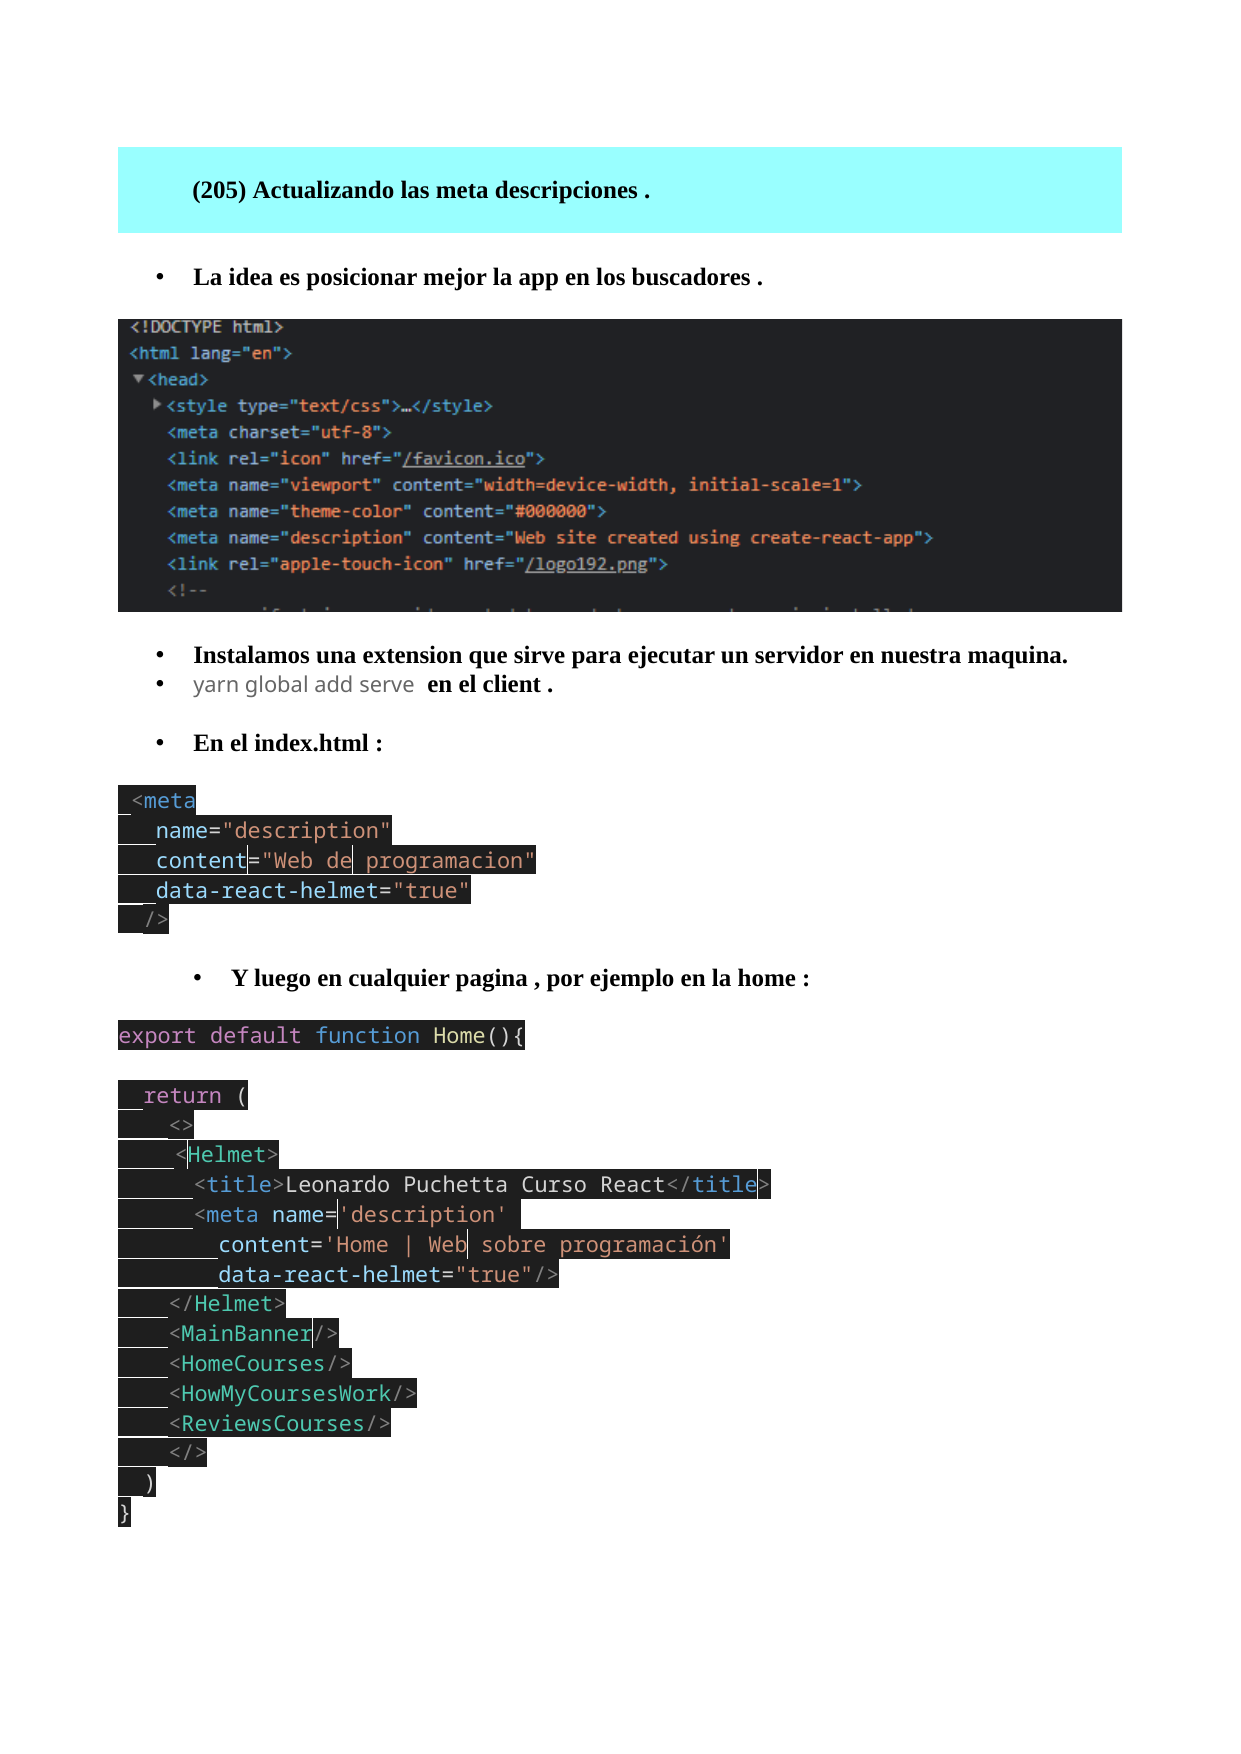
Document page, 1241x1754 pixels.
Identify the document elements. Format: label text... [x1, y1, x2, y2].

text /> [118, 904, 1122, 934]
text content="Web de programacion" [118, 845, 1122, 874]
text <HowMyCoursesWork/> [118, 1378, 1122, 1408]
text <HomeCourses/> [118, 1348, 1122, 1378]
list En el index.html : [156, 728, 1122, 756]
text ) [118, 1467, 1122, 1497]
text <ReviewsCourses/> [118, 1408, 1122, 1437]
text } [118, 1497, 1122, 1527]
text <Helmet> [118, 1139, 1122, 1169]
text data-react-helmet="true" [118, 874, 1122, 904]
text <meta name='description' [118, 1199, 1122, 1229]
text </> [118, 1437, 1122, 1467]
text <meta [118, 785, 1122, 815]
text return ( [118, 1080, 1122, 1110]
text data-react-helmet="true"/> [118, 1259, 1122, 1288]
picture [118, 319, 1123, 612]
list Instalamos una extension que sirve para ejecutar un servidor en nuestra maquina. [156, 640, 1122, 669]
text <> [118, 1110, 1122, 1139]
text <title>Leonardo Puchetta Curso React</title> [118, 1169, 1122, 1199]
text </Helmet> [118, 1288, 1122, 1318]
text export default function Home(){ [118, 1020, 1122, 1050]
text content='Home | Web sobre programación' [118, 1229, 1122, 1259]
text name="description" [118, 815, 1122, 845]
text <MainBanner/> [118, 1318, 1122, 1348]
text (205) Actualizando las meta descripciones . [118, 176, 1122, 204]
list yarn global add serve en el client . [156, 669, 1122, 699]
list La idea es posicionar mejor la app en los buscadores . [156, 262, 1122, 291]
list Y luego en cualquier pagina , por ejemplo en la home : [193, 963, 1122, 992]
